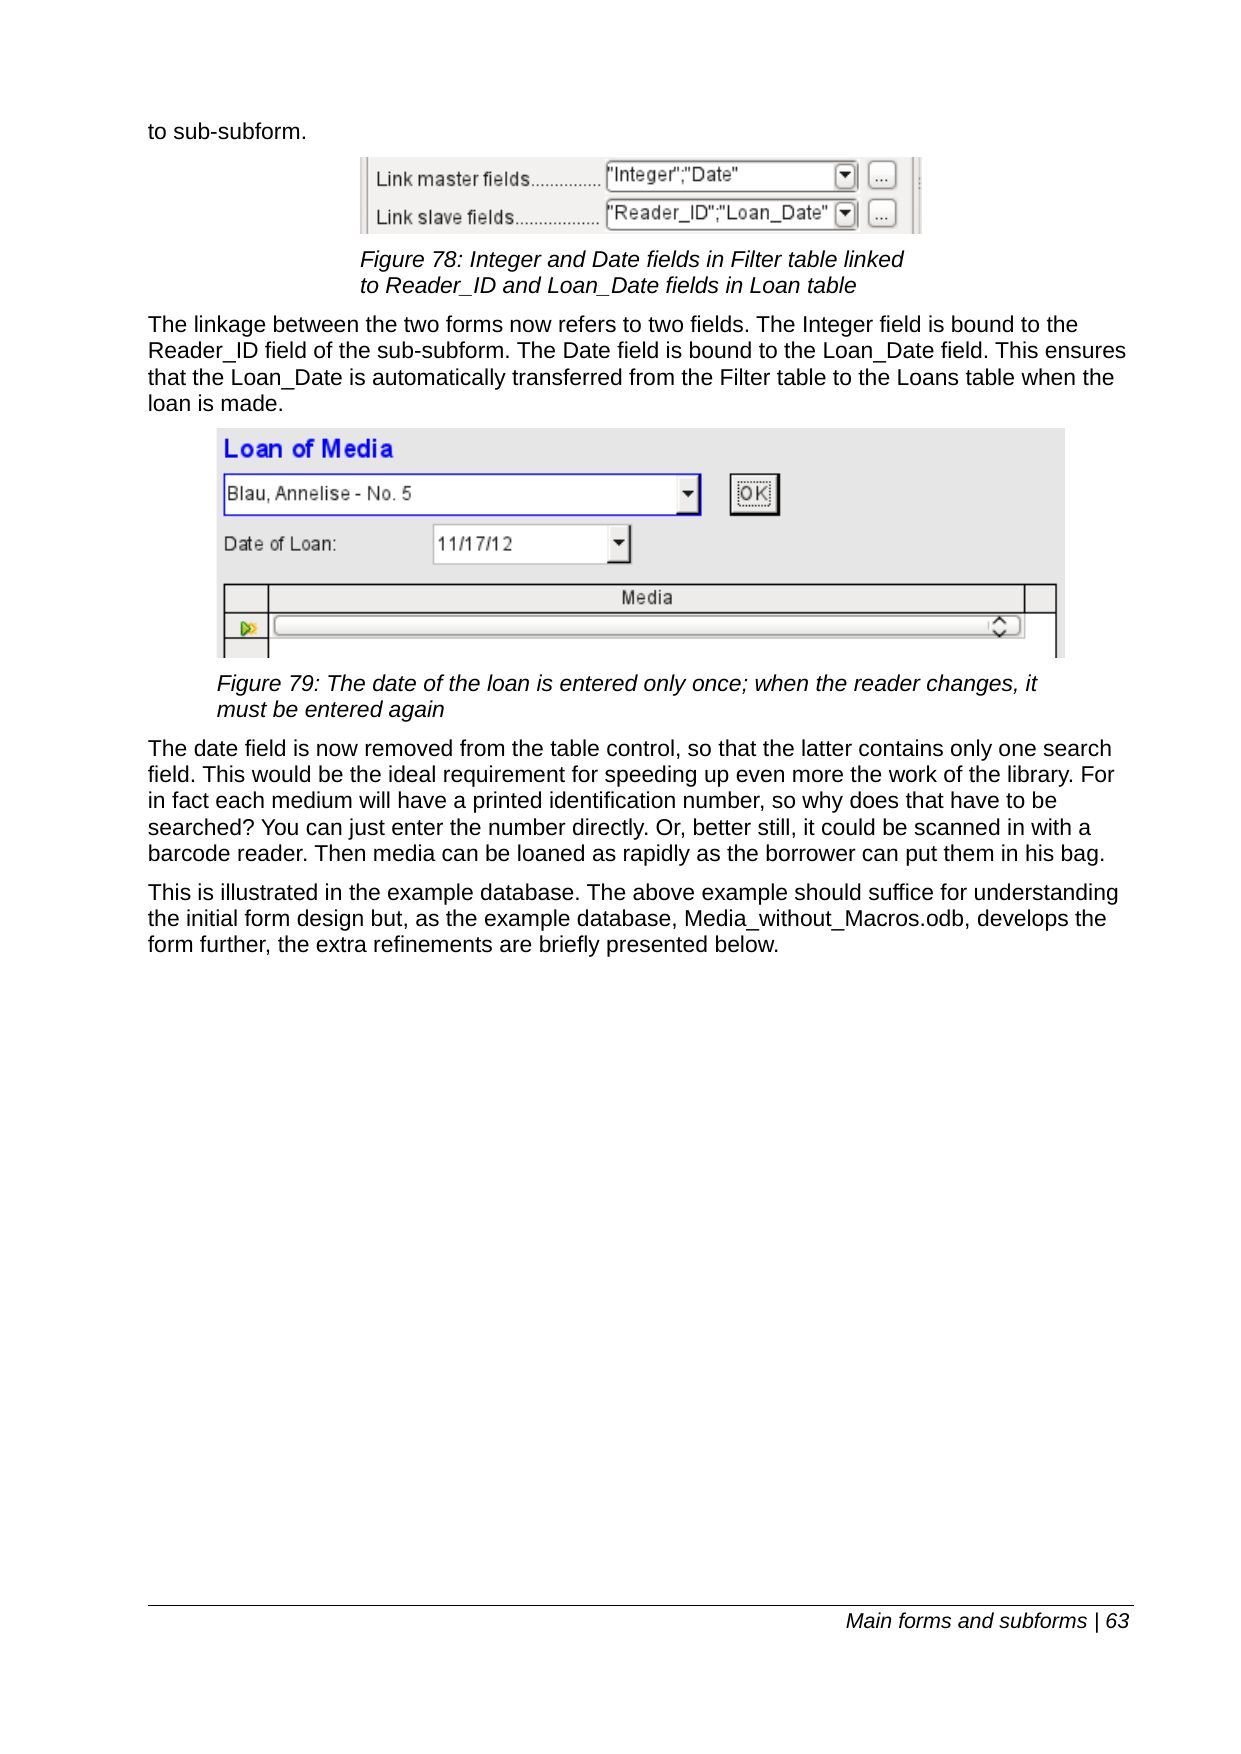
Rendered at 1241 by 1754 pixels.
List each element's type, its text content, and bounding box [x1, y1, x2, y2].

text Figure 78: Integer and Date fields in Filter table linked to Reader_ID and Loan_Date fields in Loan table [360, 246, 922, 299]
text Figure 79: The date of the loan is entered only once; when the reader changes, it must be entered again [217, 670, 1065, 722]
text This is illustrated in the example database. The above example should suffice for understanding the initial form design but, as the example database, Media_without_Macros.odb, develops the form further, the extra refinements are briefly presented below. [148, 879, 1134, 958]
picture [359, 157, 922, 234]
text The date field is now removed from the table control, so that the latter contains only one search field. This would be the ideal requirement for speeding up even more the work of the library. For in fact each medium will have a printed identification number, so why does that have to be searched? You can just enter the number directly. Or, better still, it could be scanned in with a barcode reader. Then media can be loaned as rapidly as the borrower can put them in his bag. [148, 734, 1134, 866]
text The linkage between the two forms now refers to two fields. The Integer field is bound to the Reader_ID field of the sub-subform. The Date field is bound to the Loan_Date field. This ensures that the Loan_Date is automatically transferred from the Filter table to the Loans table when the loan is made. [148, 311, 1134, 416]
text to sub-subform. [148, 118, 1134, 144]
picture [216, 428, 1065, 658]
